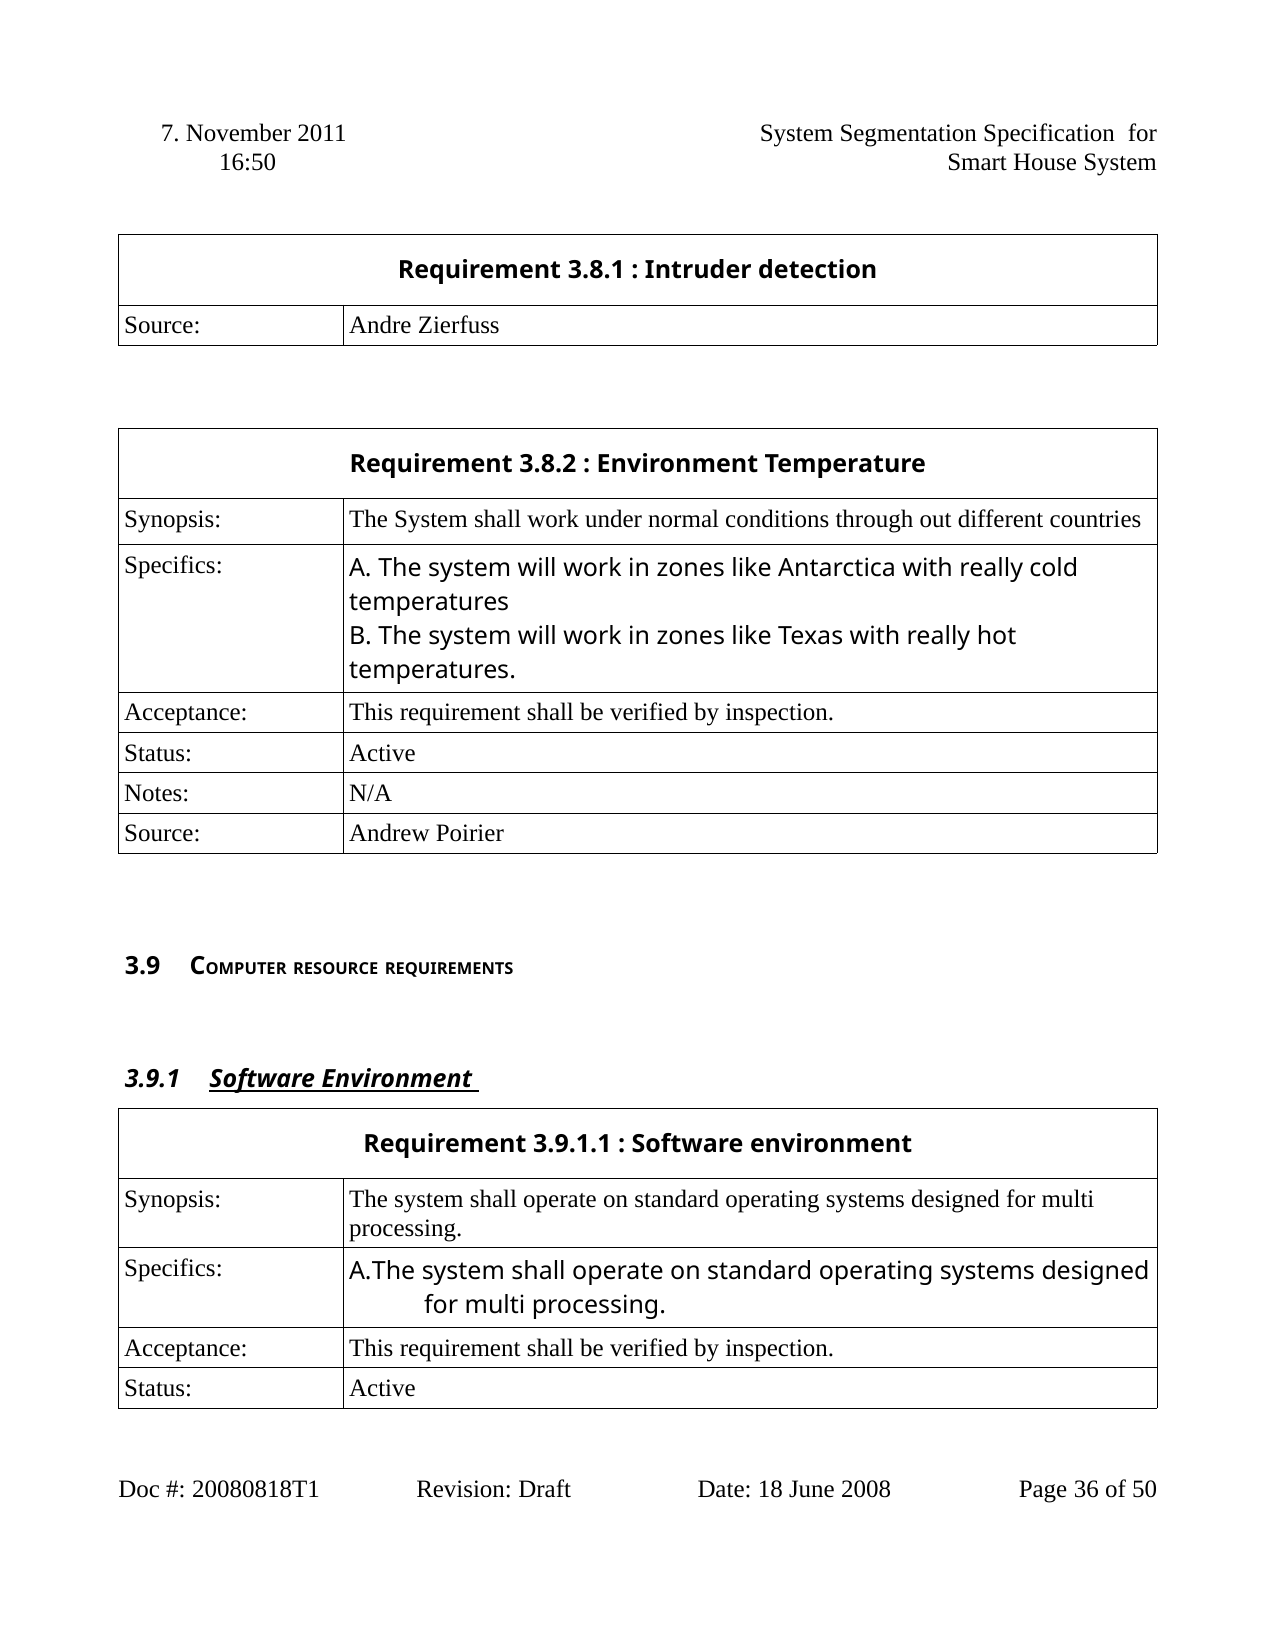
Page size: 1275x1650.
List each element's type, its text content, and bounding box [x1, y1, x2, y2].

table_header Requirement 3.8.1 : Intruder detection [119, 235, 1157, 304]
table_cell Specifics: [119, 545, 343, 692]
table_cell Andrew Poirier [344, 814, 1157, 853]
table_cell N/A [344, 773, 1157, 813]
table_cell Active [344, 1368, 1157, 1407]
table_header Requirement 3.8.2 : Environment Temperature [119, 429, 1157, 498]
table_cell Status: [119, 1368, 343, 1407]
table_cell Synopsis: [119, 499, 343, 544]
table_cell This requirement shall be verified by inspection. [344, 1328, 1157, 1367]
table_cell Acceptance: [119, 1328, 343, 1367]
table_header Requirement 3.9.1.1 : Software environment [119, 1109, 1157, 1178]
table_cell Andre Zierfuss [344, 306, 1157, 345]
subtitle Software Environment [118, 1061, 1157, 1095]
table_cell Specifics: [119, 1248, 343, 1327]
table_cell Acceptance: [119, 693, 343, 732]
table_cell The system shall operate on standard operating systems designed for multi processing. [344, 1179, 1157, 1247]
table_cell This requirement shall be verified by inspection. [344, 693, 1157, 732]
table_cell Active [344, 733, 1157, 772]
table_cell A. The system will work in zones like Antarctica with really cold temperatures B. The system will work in zones like Texas with really hot temperatures. [344, 545, 1157, 692]
subtitle Computer resource requirements [118, 948, 1157, 982]
table_cell Source: [119, 306, 343, 345]
table_cell Notes: [119, 773, 343, 813]
table_cell Source: [119, 814, 343, 853]
table_cell Status: [119, 733, 343, 772]
table_cell The system shall operate on standard operating systems designed for multi processing. [344, 1248, 1157, 1327]
table_cell Synopsis: [119, 1179, 343, 1247]
table_cell The System shall work under normal conditions through out different countries [344, 499, 1157, 544]
